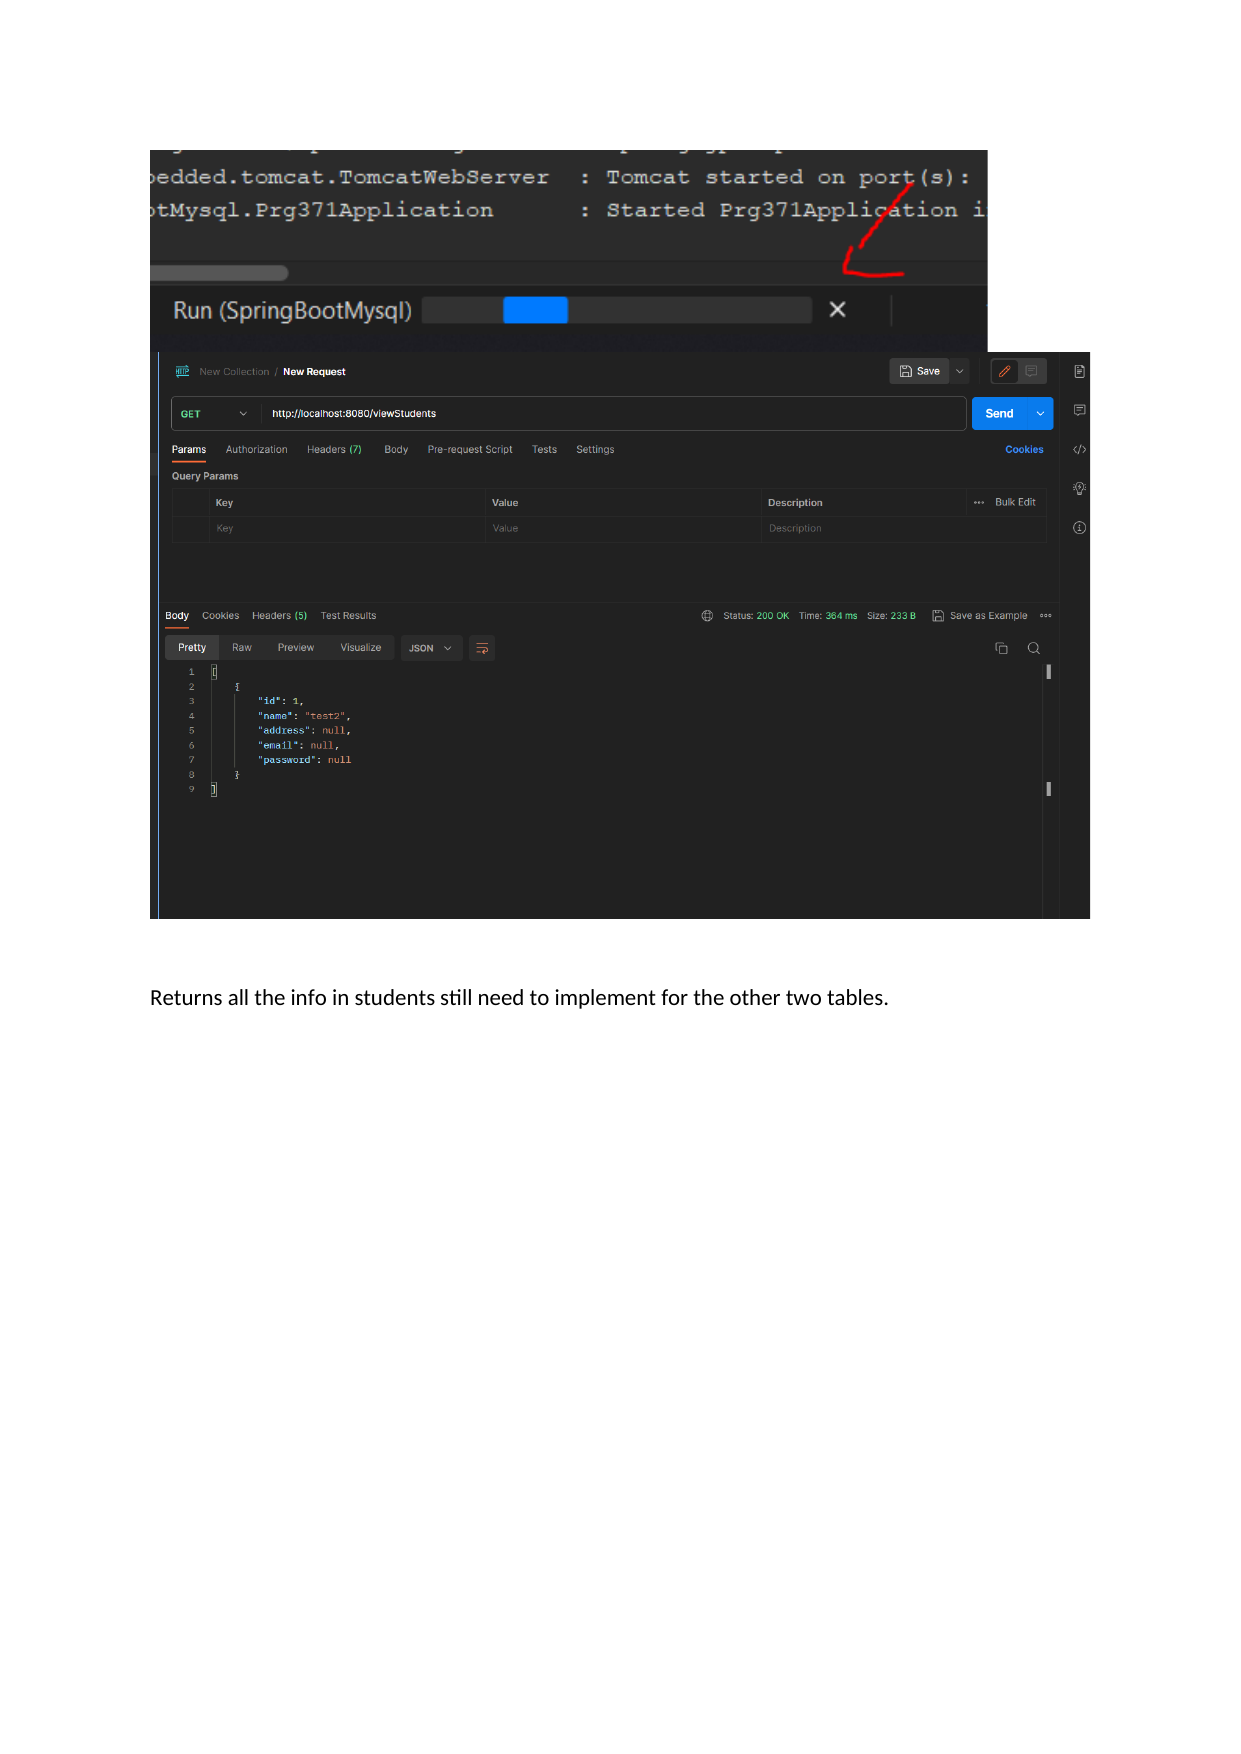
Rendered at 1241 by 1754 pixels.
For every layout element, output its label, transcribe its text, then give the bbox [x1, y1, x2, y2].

text Returns all the info in students still need to implement for the other two tables. [150, 983, 1090, 1011]
